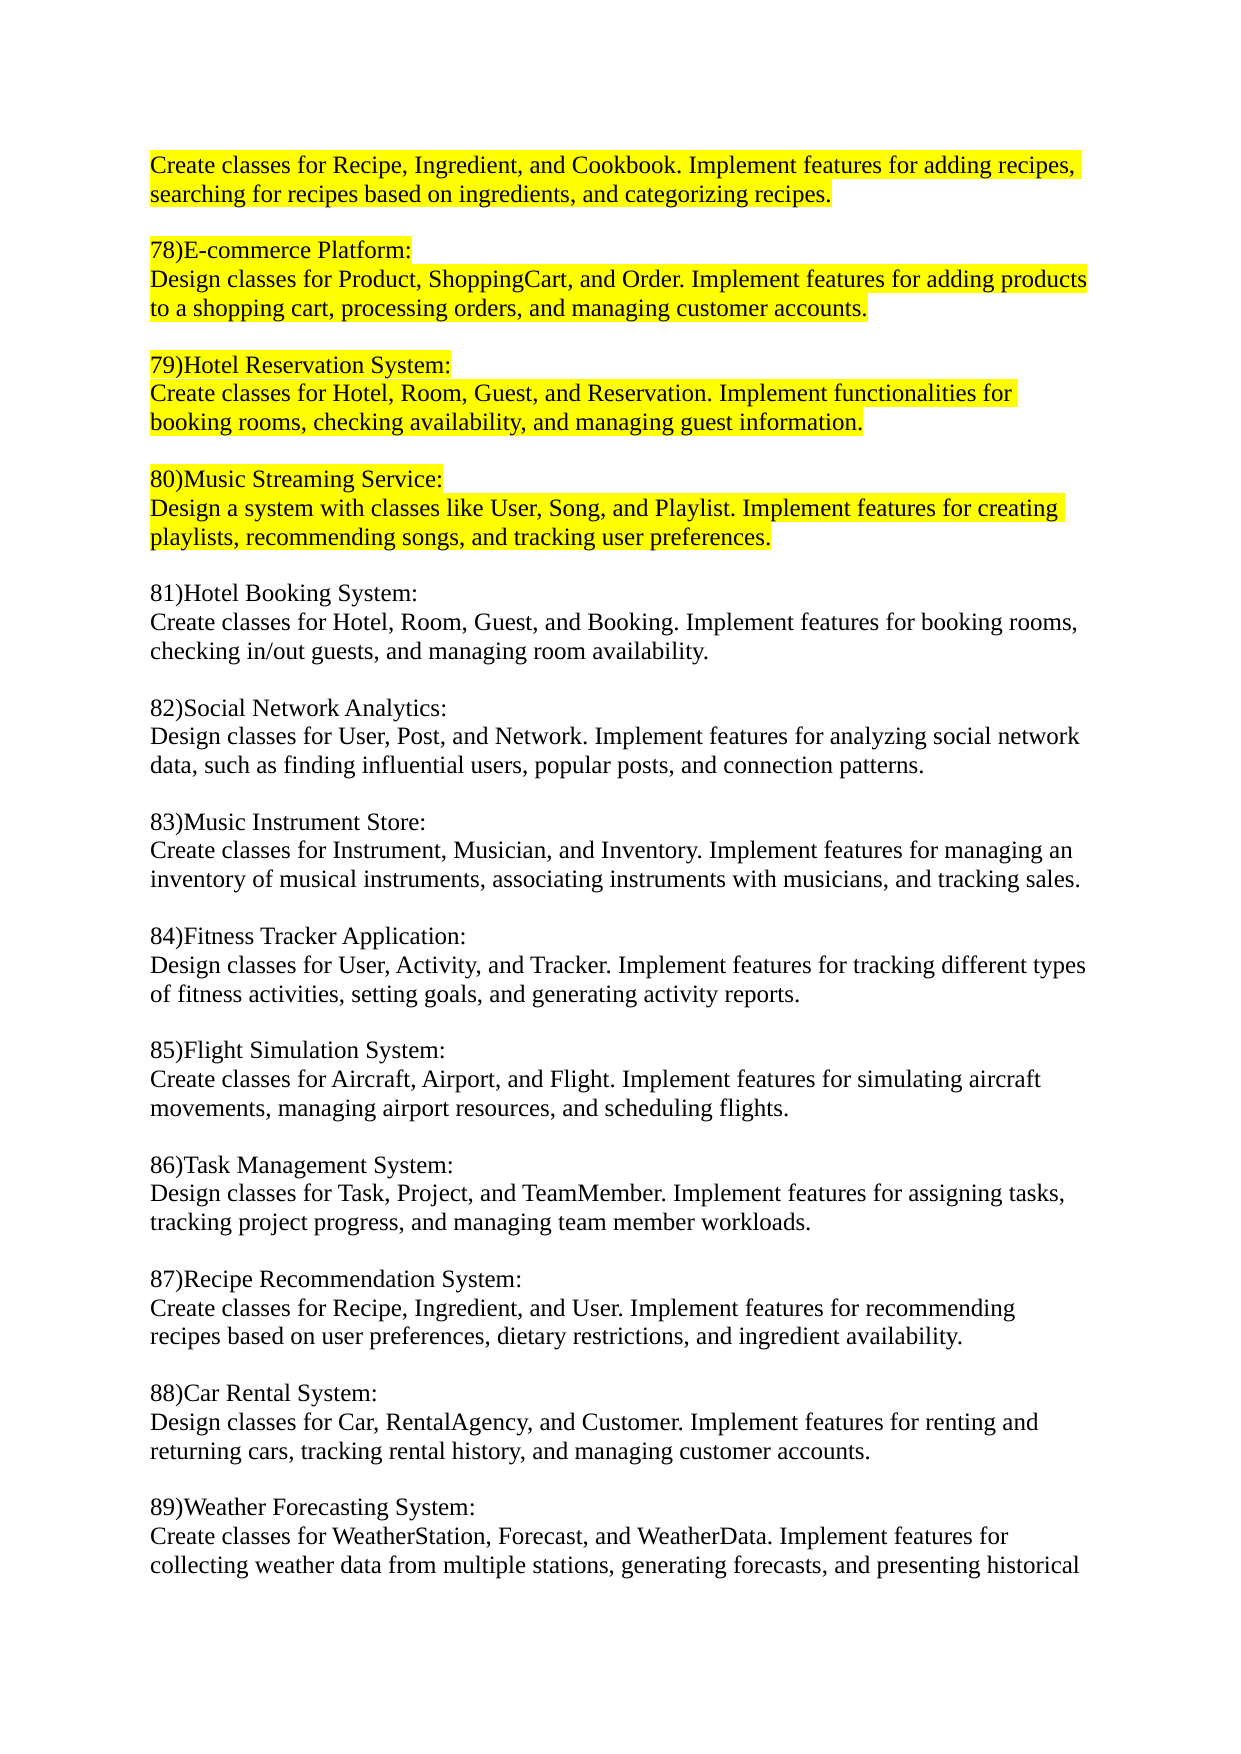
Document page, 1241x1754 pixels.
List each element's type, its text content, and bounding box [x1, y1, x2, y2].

text 84)Fitness Tracker Application: [150, 921, 1090, 950]
text 88)Car Rental System: [150, 1378, 1090, 1407]
text 78)E-commerce Platform: [150, 236, 1090, 264]
text 83)Music Instrument Store: [150, 807, 1090, 836]
text Create classes for Recipe, Ingredient, and User. Implement features for recommending recipes based on user preferences, dietary restrictions, and ingredient availability. [150, 1293, 1090, 1350]
text Create classes for Instrument, Musician, and Inventory. Implement features for managing an inventory of musical instruments, associating instruments with musicians, and tracking sales. [150, 836, 1090, 893]
text Design classes for Car, RentalAgency, and Customer. Implement features for renting and returning cars, tracking rental history, and managing customer accounts. [150, 1407, 1090, 1464]
text Create classes for WeatherStation, Forecast, and WeatherData. Implement features for collecting weather data from multiple stations, generating forecasts, and presenting historical [150, 1521, 1090, 1579]
text 87)Recipe Recommendation System: [150, 1264, 1090, 1293]
text Create classes for Hotel, Room, Guest, and Reservation. Implement functionalities for booking rooms, checking availability, and managing guest information. [150, 378, 1090, 436]
text Design classes for Task, Project, and TeamMember. Implement features for assigning tasks, tracking project progress, and managing team member workloads. [150, 1178, 1090, 1236]
text 86)Task Management System: [150, 1150, 1090, 1178]
text 85)Flight Simulation System: [150, 1035, 1090, 1064]
text 81)Hotel Booking System: [150, 578, 1090, 607]
text Create classes for Aircraft, Airport, and Flight. Implement features for simulating aircraft movements, managing airport resources, and scheduling flights. [150, 1064, 1090, 1122]
text Design classes for User, Activity, and Tracker. Implement features for tracking different types of fitness activities, setting goals, and generating activity reports. [150, 950, 1090, 1007]
text Design a system with classes like User, Song, and Playlist. Implement features for creating playlists, recommending songs, and tracking user preferences. [150, 493, 1090, 550]
text 82)Social Network Analytics: [150, 693, 1090, 721]
text Create classes for Recipe, Ingredient, and Cookbook. Implement features for adding recipes, searching for recipes based on ingredients, and categorizing recipes. [150, 150, 1090, 207]
text Create classes for Hotel, Room, Guest, and Booking. Implement features for booking rooms, checking in/out guests, and managing room availability. [150, 607, 1090, 664]
text Design classes for Product, ShoppingCart, and Order. Implement features for adding products to a shopping cart, processing orders, and managing customer accounts. [150, 264, 1090, 322]
text 79)Hotel Reservation System: [150, 350, 1090, 378]
text Design classes for User, Post, and Network. Implement features for analyzing social network data, such as finding influential users, popular posts, and connection patterns. [150, 721, 1090, 779]
text 80)Music Streaming Service: [150, 464, 1090, 493]
text 89)Weather Forecasting System: [150, 1492, 1090, 1521]
